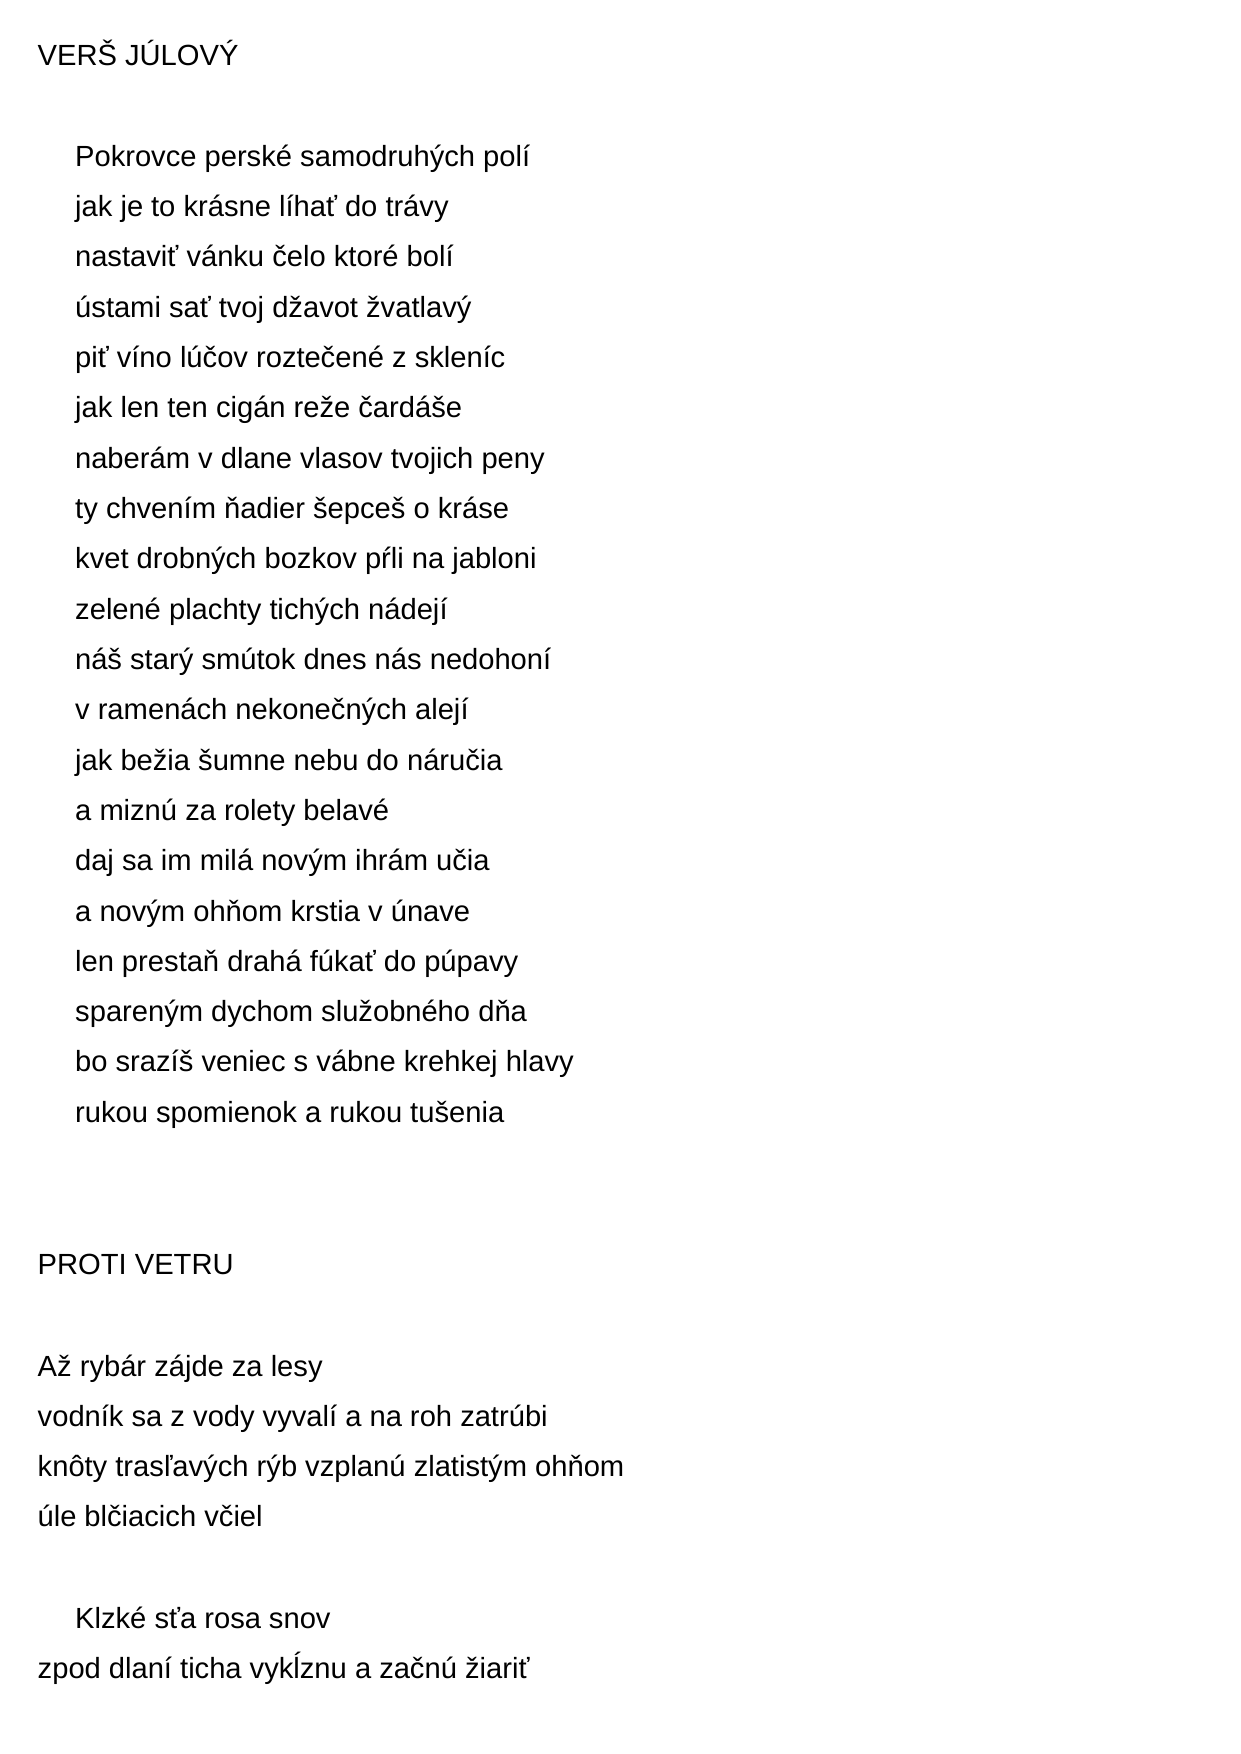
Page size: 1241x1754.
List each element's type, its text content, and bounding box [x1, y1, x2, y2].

text nastaviť vánku čelo ktoré bolí [37, 239, 1089, 273]
text v ramenách nekonečných alejí [37, 692, 1089, 726]
text a miznú za rolety belavé [37, 793, 1089, 826]
text bo srazíš veniec s vábne krehkej hlavy [37, 1044, 1089, 1078]
text spareným dychom služobného dňa [37, 994, 1089, 1028]
text daj sa im milá novým ihrám učia [37, 843, 1089, 877]
text rukou spomienok a rukou tušenia [37, 1095, 1089, 1128]
subtitle PROTI VETRU [37, 1247, 1089, 1281]
text zelené plachty tichých nádejí [37, 592, 1089, 625]
text ty chvením ňadier šepceš o kráse [37, 491, 1089, 524]
text jak len ten cigán reže čardáše [37, 390, 1089, 424]
text úle blčiacich včiel [37, 1499, 1089, 1533]
text Až rybár zájde za lesy [37, 1348, 1089, 1382]
text jak je to krásne líhať do trávy [37, 189, 1089, 223]
text knôty trasľavých rýb vzplanú zlatistým ohňom [37, 1449, 1089, 1483]
text zpod dlaní ticha vykĺznu a začnú žiariť [37, 1651, 1089, 1685]
text náš starý smútok dnes nás nedohoní [37, 642, 1089, 676]
text kvet drobných bozkov pŕli na jabloni [37, 541, 1089, 575]
text ústami sať tvoj džavot žvatlavý [37, 290, 1089, 323]
text vodník sa z vody vyvalí a na roh zatrúbi [37, 1399, 1089, 1432]
text naberám v dlane vlasov tvojich peny [37, 441, 1089, 474]
text Klzké sťa rosa snov [37, 1601, 1089, 1634]
text Pokrovce perské samodruhých polí [37, 139, 1089, 172]
text jak bežia šumne nebu do náručia [37, 743, 1089, 776]
text piť víno lúčov roztečené z skleníc [37, 340, 1089, 374]
text a novým ohňom krstia v únave [37, 893, 1089, 927]
text len prestaň drahá fúkať do púpavy [37, 944, 1089, 977]
subtitle VERŠ JÚLOVÝ [37, 37, 1089, 71]
